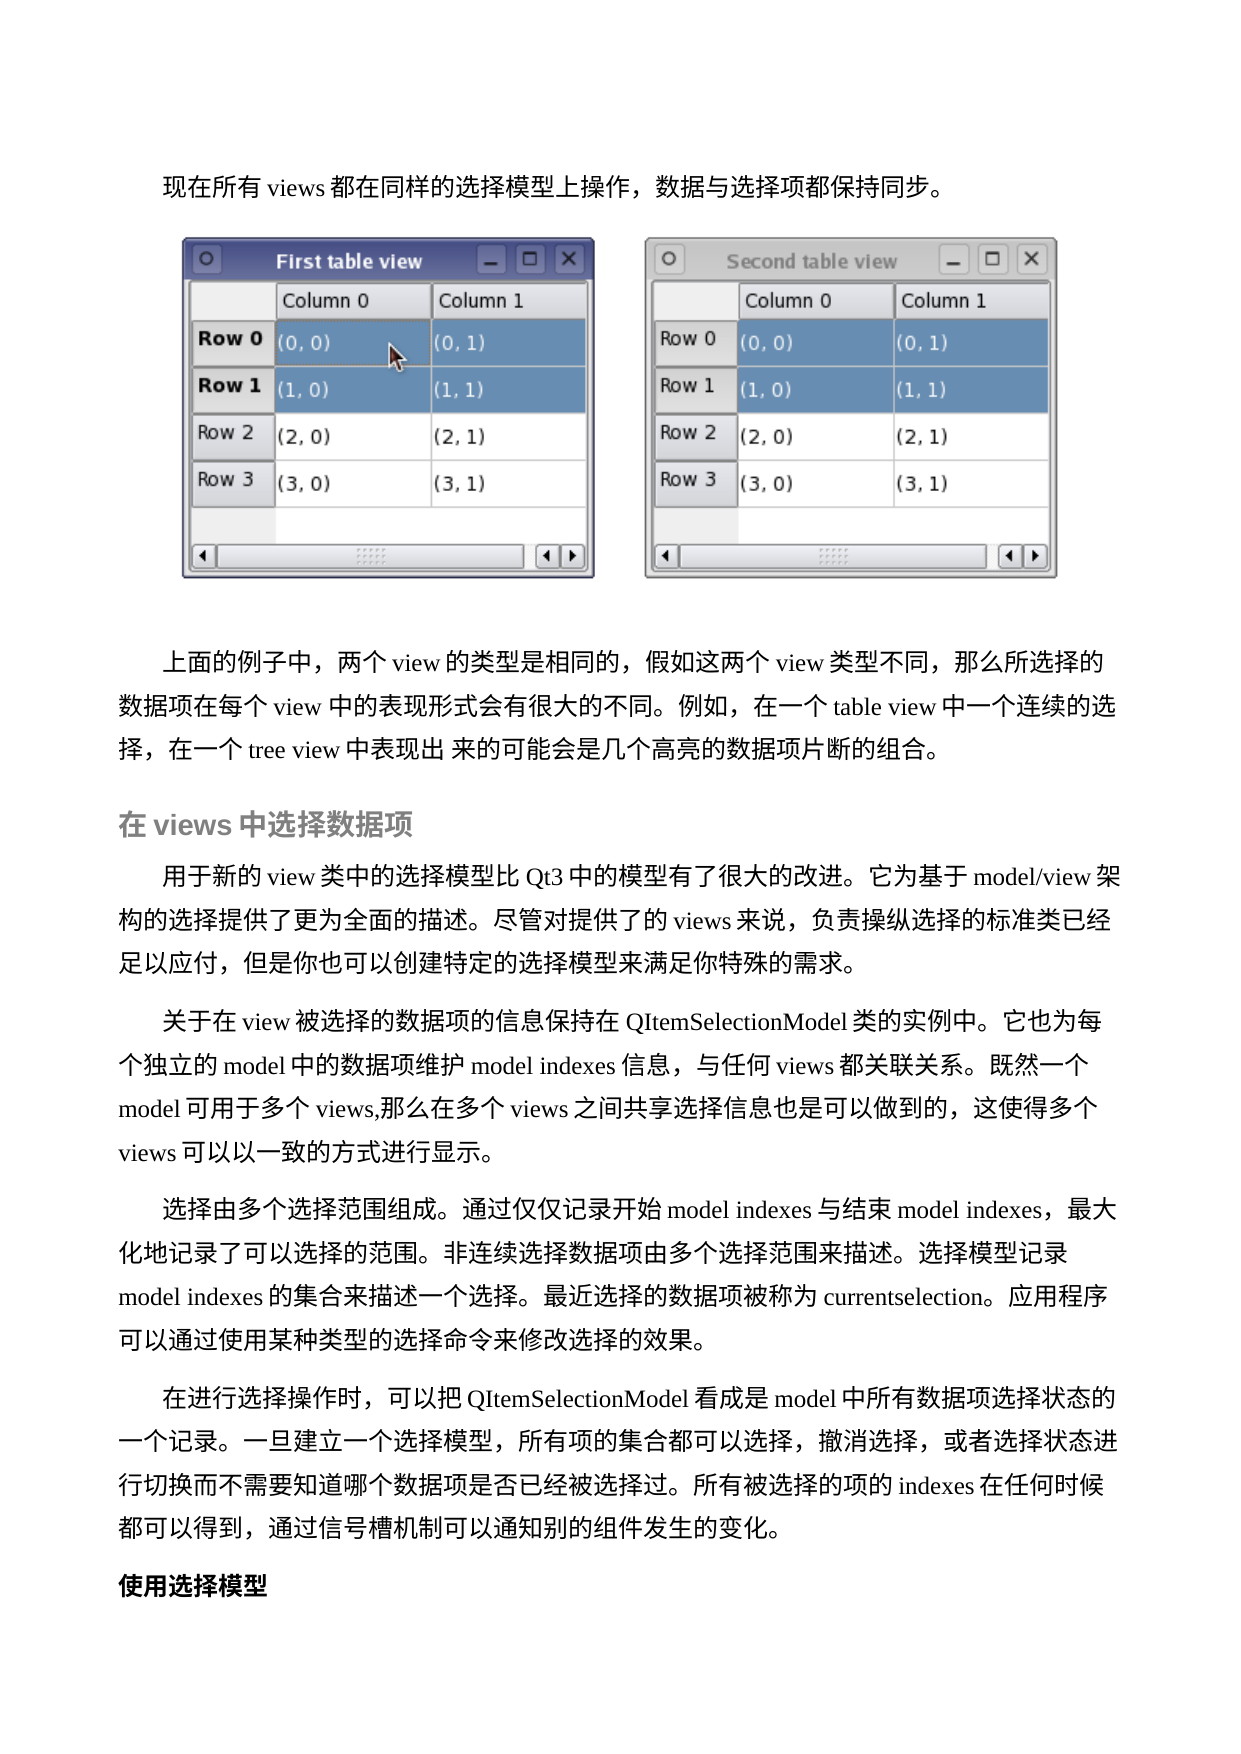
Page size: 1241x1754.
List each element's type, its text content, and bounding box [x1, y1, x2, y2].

text 上面的例子中，两个view的类型是相同的，假如这两个view类型不同，那么所选择的数据项在每个view 中的表现形式会有很大的不同。例如，在一个table view中一个连续的选择，在一个tree view中表现出 来的可能会是几个高亮的数据项片断的组合。 [118, 642, 1122, 766]
text 关于在view被选择的数据项的信息保持在QItemSelectionModel类的实例中。它也为每个独立的model中的数据项维护model indexes信息，与任何views都关联关系。既然一个model可用于多个views,那么在多个views之间共享选择信息也是可以做到的，这使得多个views可以以一致的方式进行显示。 [118, 1002, 1122, 1168]
picture [173, 225, 1067, 588]
subtitle 在views中选择数据项 [118, 802, 1122, 844]
text 在进行选择操作时，可以把QItemSelectionModel看成是model中所有数据项选择状态的一个记录。一旦建立一个选择模型，所有项的集合都可以选择，撤消选择，或者选择状态进行切换而不需要知道哪个数据项是否已经被选择过。所有被选择的项的indexes在任何时候都可以得到，通过信号槽机制可以通知别的组件发生的变化。 [118, 1378, 1122, 1545]
text 使用选择模型 [118, 1567, 1122, 1603]
text 选择由多个选择范围组成。通过仅仅记录开始model indexes与结束model indexes，最大化地记录了可以选择的范围。非连续选择数据项由多个选择范围来描述。选择模型记录model indexes的集合来描述一个选择。最近选择的数据项被称为currentselection。应用程序可以通过使用某种类型的选择命令来修改选择的效果。 [118, 1190, 1122, 1357]
text 用于新的view类中的选择模型比Qt3中的模型有了很大的改进。它为基于model/view架构的选择提供了更为全面的描述。尽管对提供了的views来说，负责操纵选择的标准类已经足以应付，但是你也可以创建特定的选择模型来满足你特殊的需求。 [118, 857, 1122, 980]
text 现在所有views都在同样的选择模型上操作，数据与选择项都保持同步。 [118, 167, 1122, 203]
